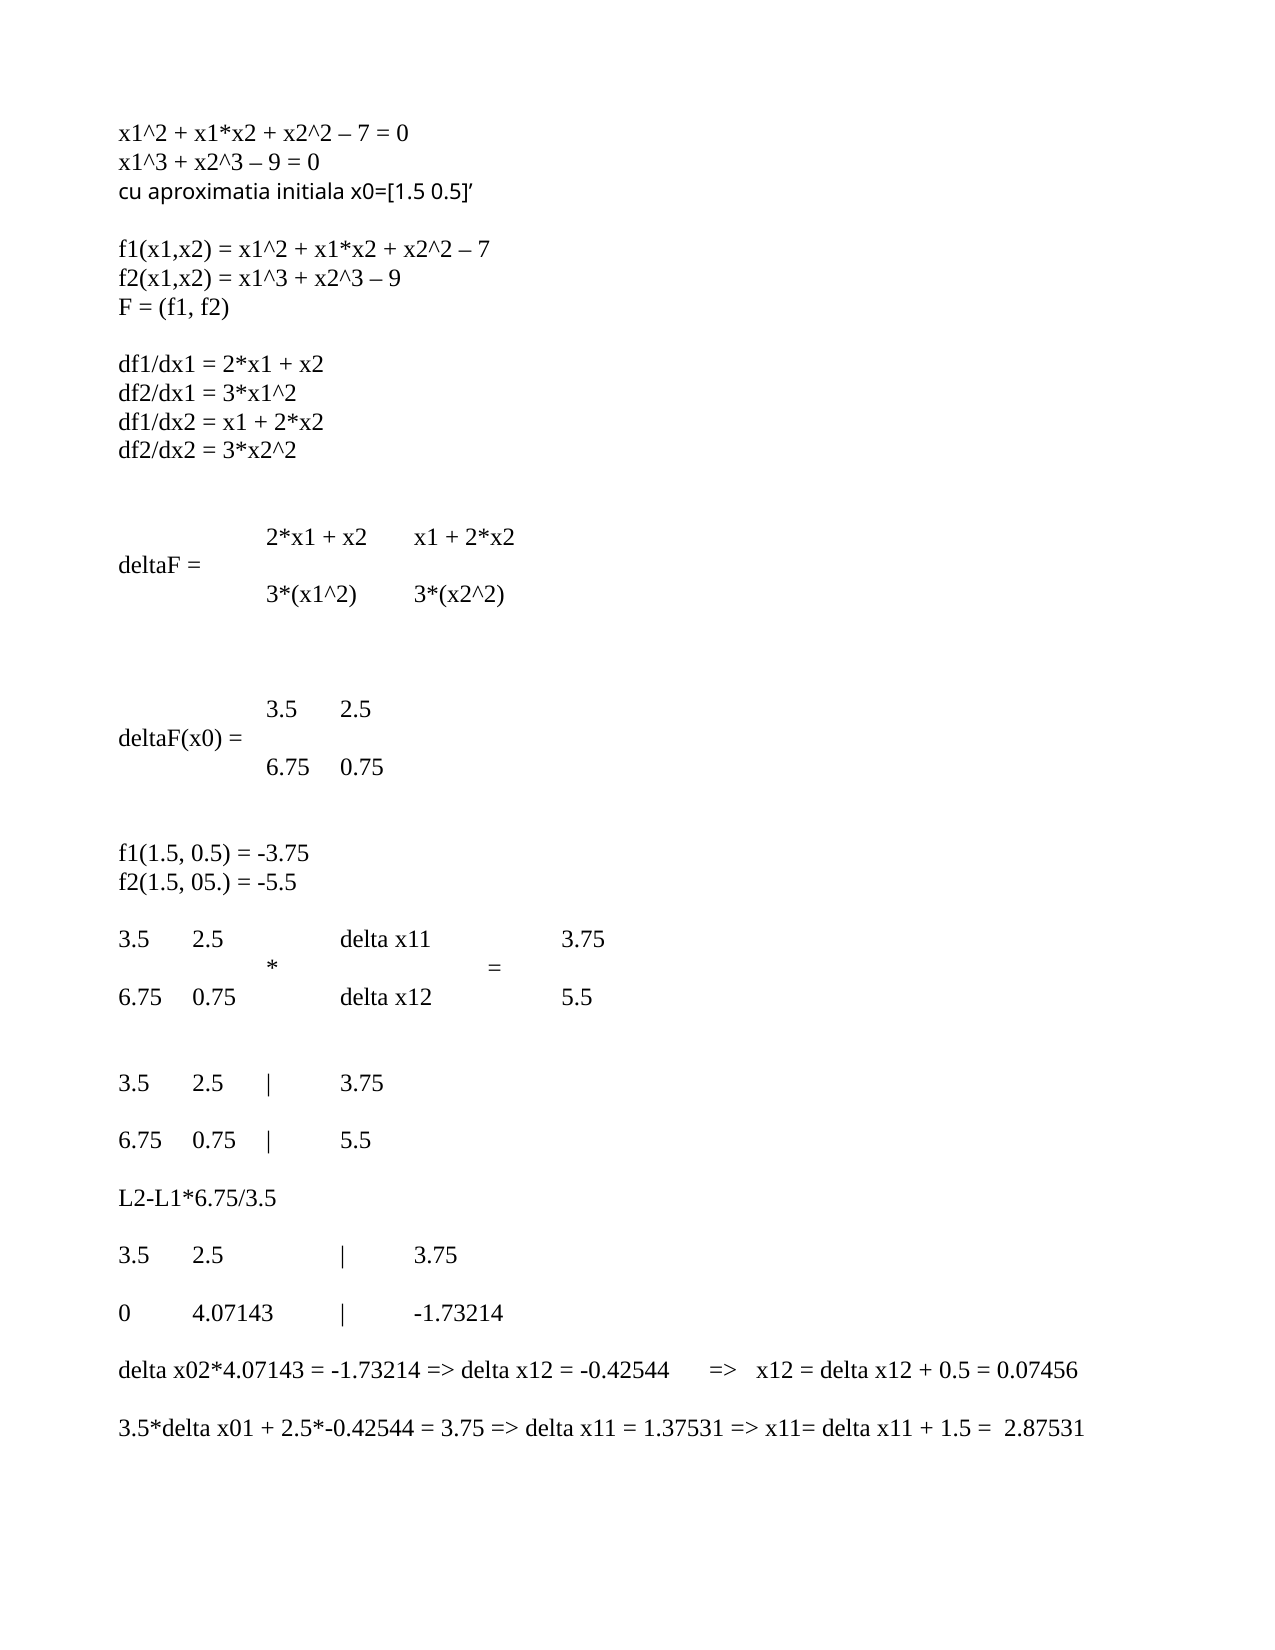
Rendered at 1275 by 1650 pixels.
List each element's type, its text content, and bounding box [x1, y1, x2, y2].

text 3.5 2.5 [118, 694, 1157, 723]
text f1(1.5, 0.5) = -3.75 [118, 838, 1157, 867]
text deltaF(x0) = [118, 723, 1157, 752]
text x1^3 + x2^3 – 9 = 0 [118, 147, 1157, 176]
text df1/dx2 = x1 + 2*x2 [118, 407, 1157, 435]
text F = (f1, f2) [118, 292, 1157, 320]
text df1/dx1 = 2*x1 + x2 [118, 349, 1157, 378]
text delta x02*4.07143 = -1.73214 => delta x12 = -0.42544 => x12 = delta x12 + 0.5 = 0.07456 [118, 1355, 1157, 1384]
text x1^2 + x1*x2 + x2^2 – 7 = 0 [118, 118, 1157, 147]
text df2/dx1 = 3*x1^2 [118, 378, 1157, 407]
text df2/dx2 = 3*x2^2 [118, 435, 1157, 464]
text L2-L1*6.75/3.5 [118, 1183, 1157, 1212]
text cu aproximatia initiala x0=[1.5 0.5]’ [118, 176, 1157, 205]
text f1(x1,x2) = x1^2 + x1*x2 + x2^2 – 7 [118, 234, 1157, 263]
text f2(1.5, 05.) = -5.5 [118, 867, 1157, 895]
text 3.5*delta x01 + 2.5*-0.42544 = 3.75 => delta x11 = 1.37531 => x11= delta x11 + 1.5 = 2.87531 [118, 1413, 1157, 1442]
text 6.75 0.75 [118, 752, 1157, 780]
text 3*(x1^2) 3*(x2^2) [118, 579, 1157, 608]
text 3.5 2.5 | 3.75 [118, 1240, 1157, 1269]
text 0 4.07143 | -1.73214 [118, 1298, 1157, 1327]
text 6.75 0.75 | 5.5 [118, 1125, 1157, 1154]
text f2(x1,x2) = x1^3 + x2^3 – 9 [118, 263, 1157, 292]
text 3.5 2.5 | 3.75 [118, 1068, 1157, 1097]
text * = [118, 953, 1157, 982]
text 6.75 0.75 delta x12 5.5 [118, 982, 1157, 1010]
text deltaF = [118, 550, 1157, 579]
text 3.5 2.5 delta x11 3.75 [118, 924, 1157, 953]
text 2*x1 + x2 x1 + 2*x2 [118, 522, 1157, 550]
